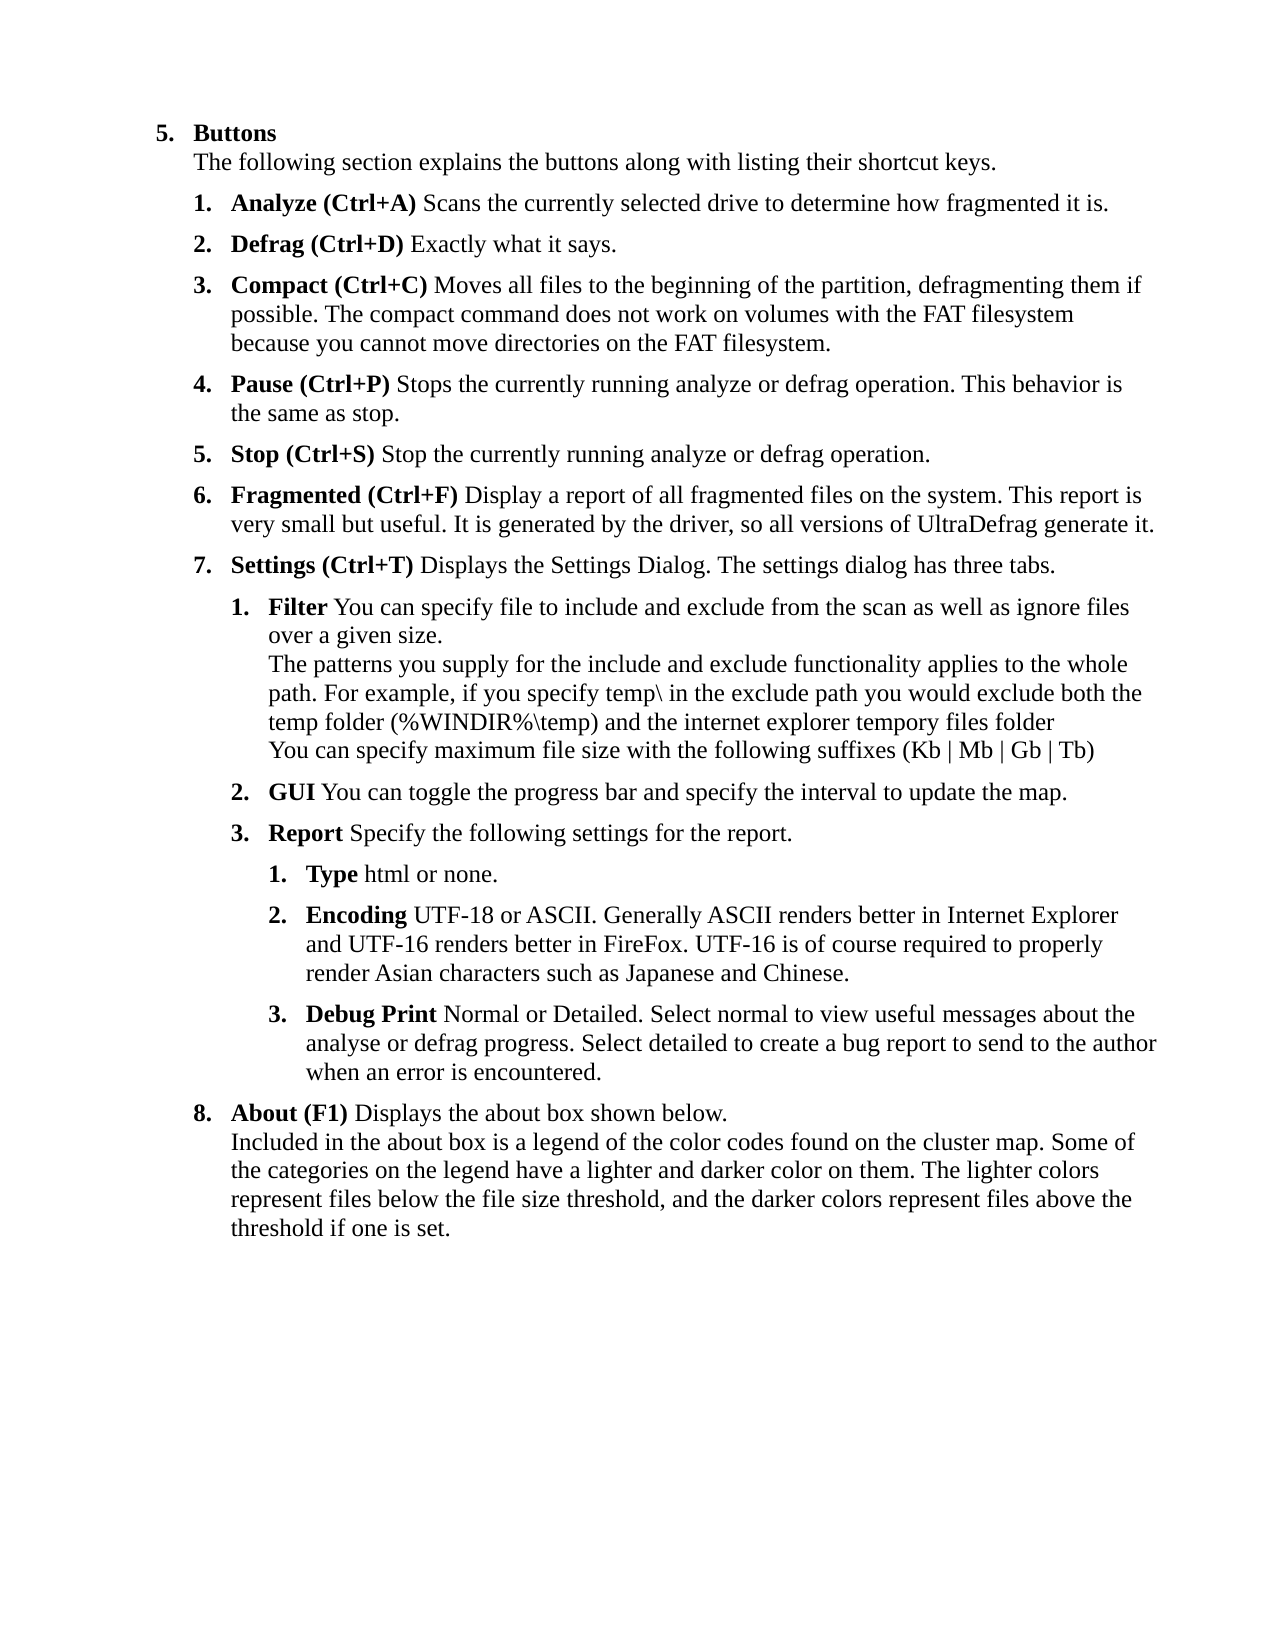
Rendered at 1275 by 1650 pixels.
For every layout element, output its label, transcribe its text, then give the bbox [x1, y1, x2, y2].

list Type html or none. [268, 859, 1157, 888]
list Stop (Ctrl+S) Stop the currently running analyze or defrag operation. [193, 439, 1157, 468]
list Buttons The following section explains the buttons along with listing their shortcut keys. [156, 118, 1157, 176]
list Compact (Ctrl+C) Moves all files to the beginning of the partition, defragmenting them if possible. The compact command does not work on volumes with the FAT filesystem because you cannot move directories on the FAT filesystem. [193, 271, 1157, 357]
list Settings (Ctrl+T) Displays the Settings Dialog. The settings dialog has three tabs. [193, 551, 1157, 579]
list Pause (Ctrl+P) Stops the currently running analyze or defrag operation. This behavior is the same as stop. [193, 369, 1157, 427]
list GUI You can toggle the progress bar and specify the interval to update the map. [231, 777, 1157, 806]
list Report Specify the following settings for the report. [231, 818, 1157, 847]
list Debug Print Normal or Detailed. Select normal to view useful messages about the analyse or defrag progress. Select detailed to create a bug report to send to the author when an error is encountered. [268, 999, 1157, 1086]
list About (F1) Displays the about box shown below. Included in the about box is a legend of the color codes found on the cluster map. Some of the categories on the legend have a lighter and darker color on them. The lighter colors represent files below the file size threshold, and the darker colors represent files above the threshold if one is set. [193, 1098, 1157, 1242]
list Analyze (Ctrl+A) Scans the currently selected drive to determine how fragmented it is. [193, 188, 1157, 217]
list Encoding UTF-18 or ASCII. Generally ASCII renders better in Internet Explorer and UTF-16 renders better in FireFox. UTF-16 is of course required to properly render Asian characters such as Japanese and Chinese. [268, 901, 1157, 987]
list Filter You can specify file to include and exclude from the scan as well as ignore files over a given size. The patterns you supply for the include and exclude functionality applies to the whole path. For example, if you specify temp\ in the exclude path you would exclude both the temp folder (%WINDIR%\temp) and the internet explorer tempory files folder You can specify maximum file size with the following suffixes (Kb | Mb | Gb | Tb) [231, 592, 1157, 764]
list Fragmented (Ctrl+F) Display a report of all fragmented files on the system. This report is very small but useful. It is generated by the driver, so all versions of UltraDefrag generate it. [193, 481, 1157, 538]
list Defrag (Ctrl+D) Exactly what it says. [193, 229, 1157, 258]
